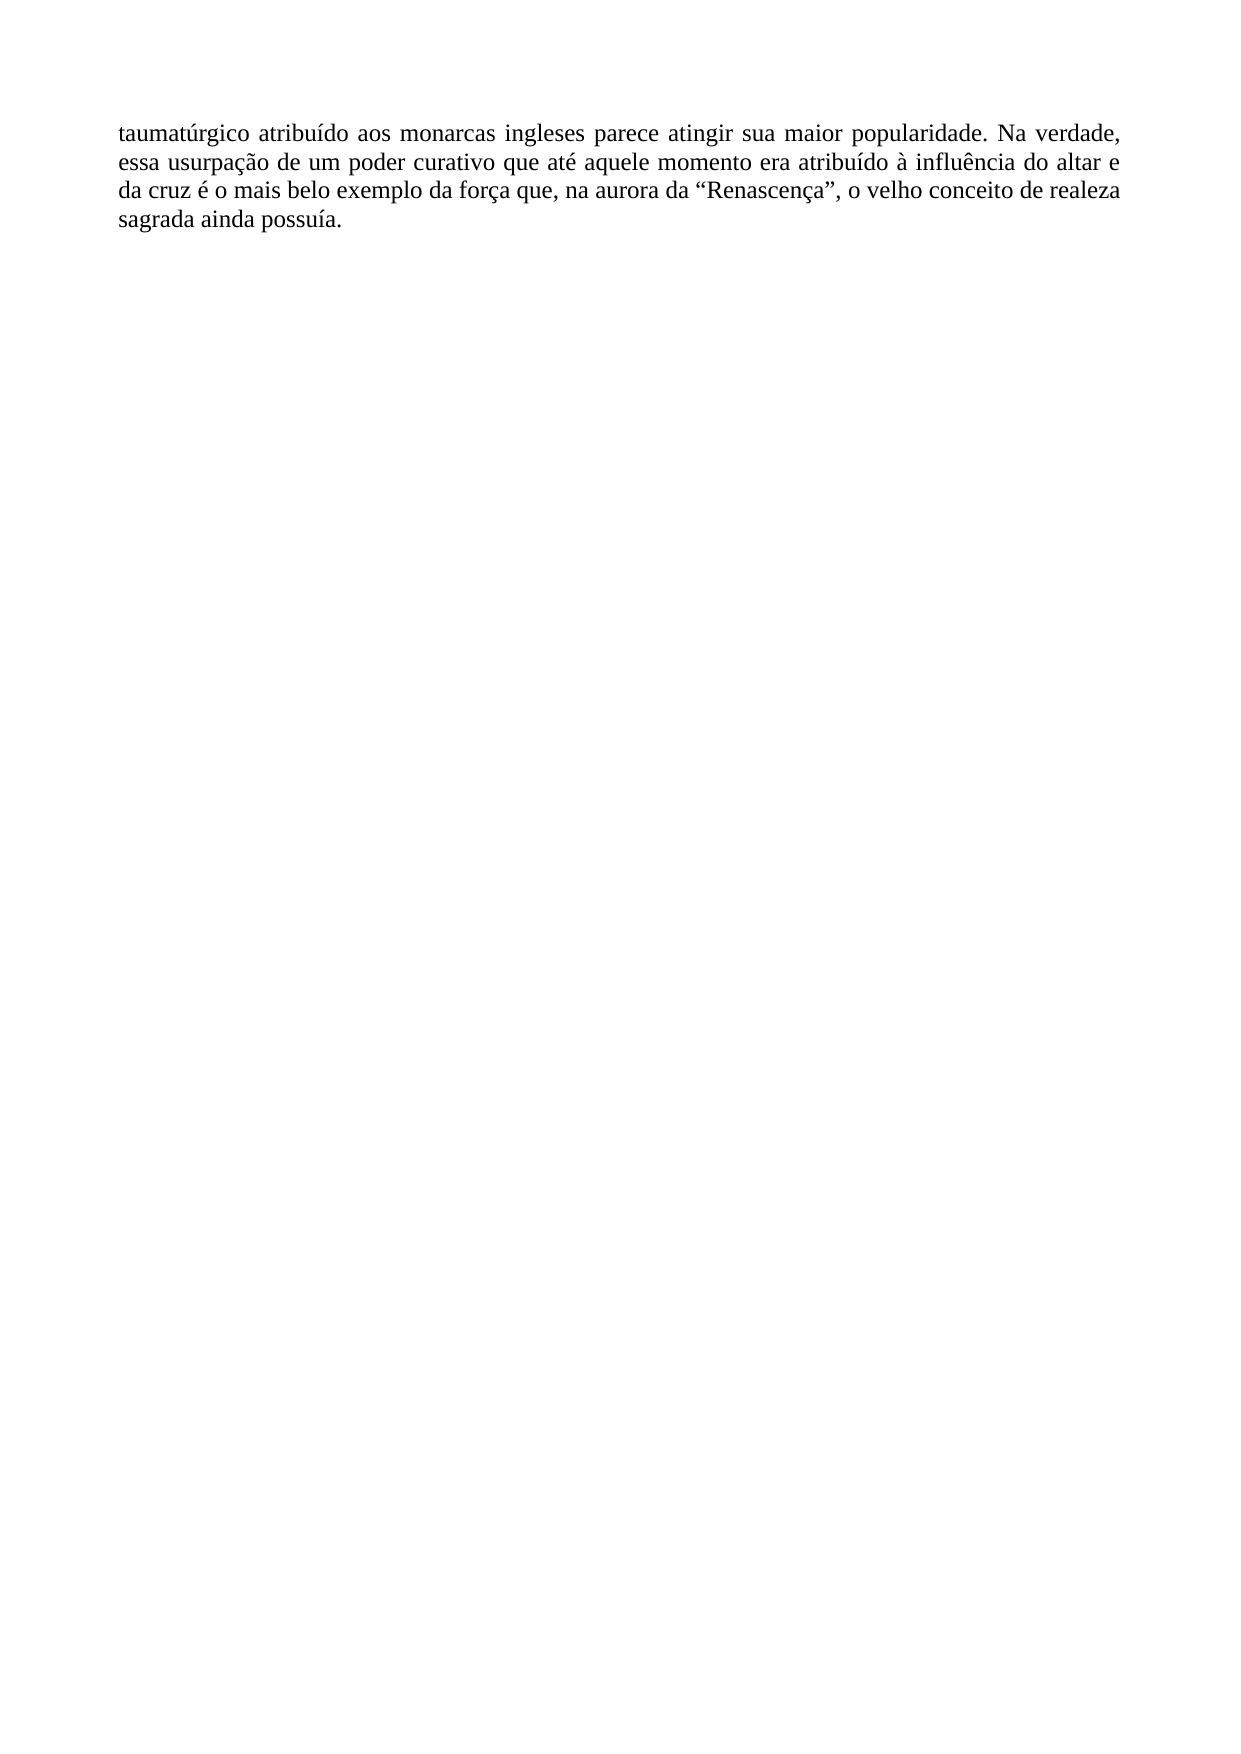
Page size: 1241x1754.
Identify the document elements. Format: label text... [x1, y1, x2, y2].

text taumatúrgico atribuído aos monarcas ingleses parece atingir sua maior popularidade. Na verdade, essa usurpação de um poder curativo que até aquele momento era atribuído à influência do altar e da cruz é o mais belo exemplo da força que, na aurora da “Renascença”, o velho conceito de realeza sagrada ainda possuía. [118, 118, 1122, 233]
